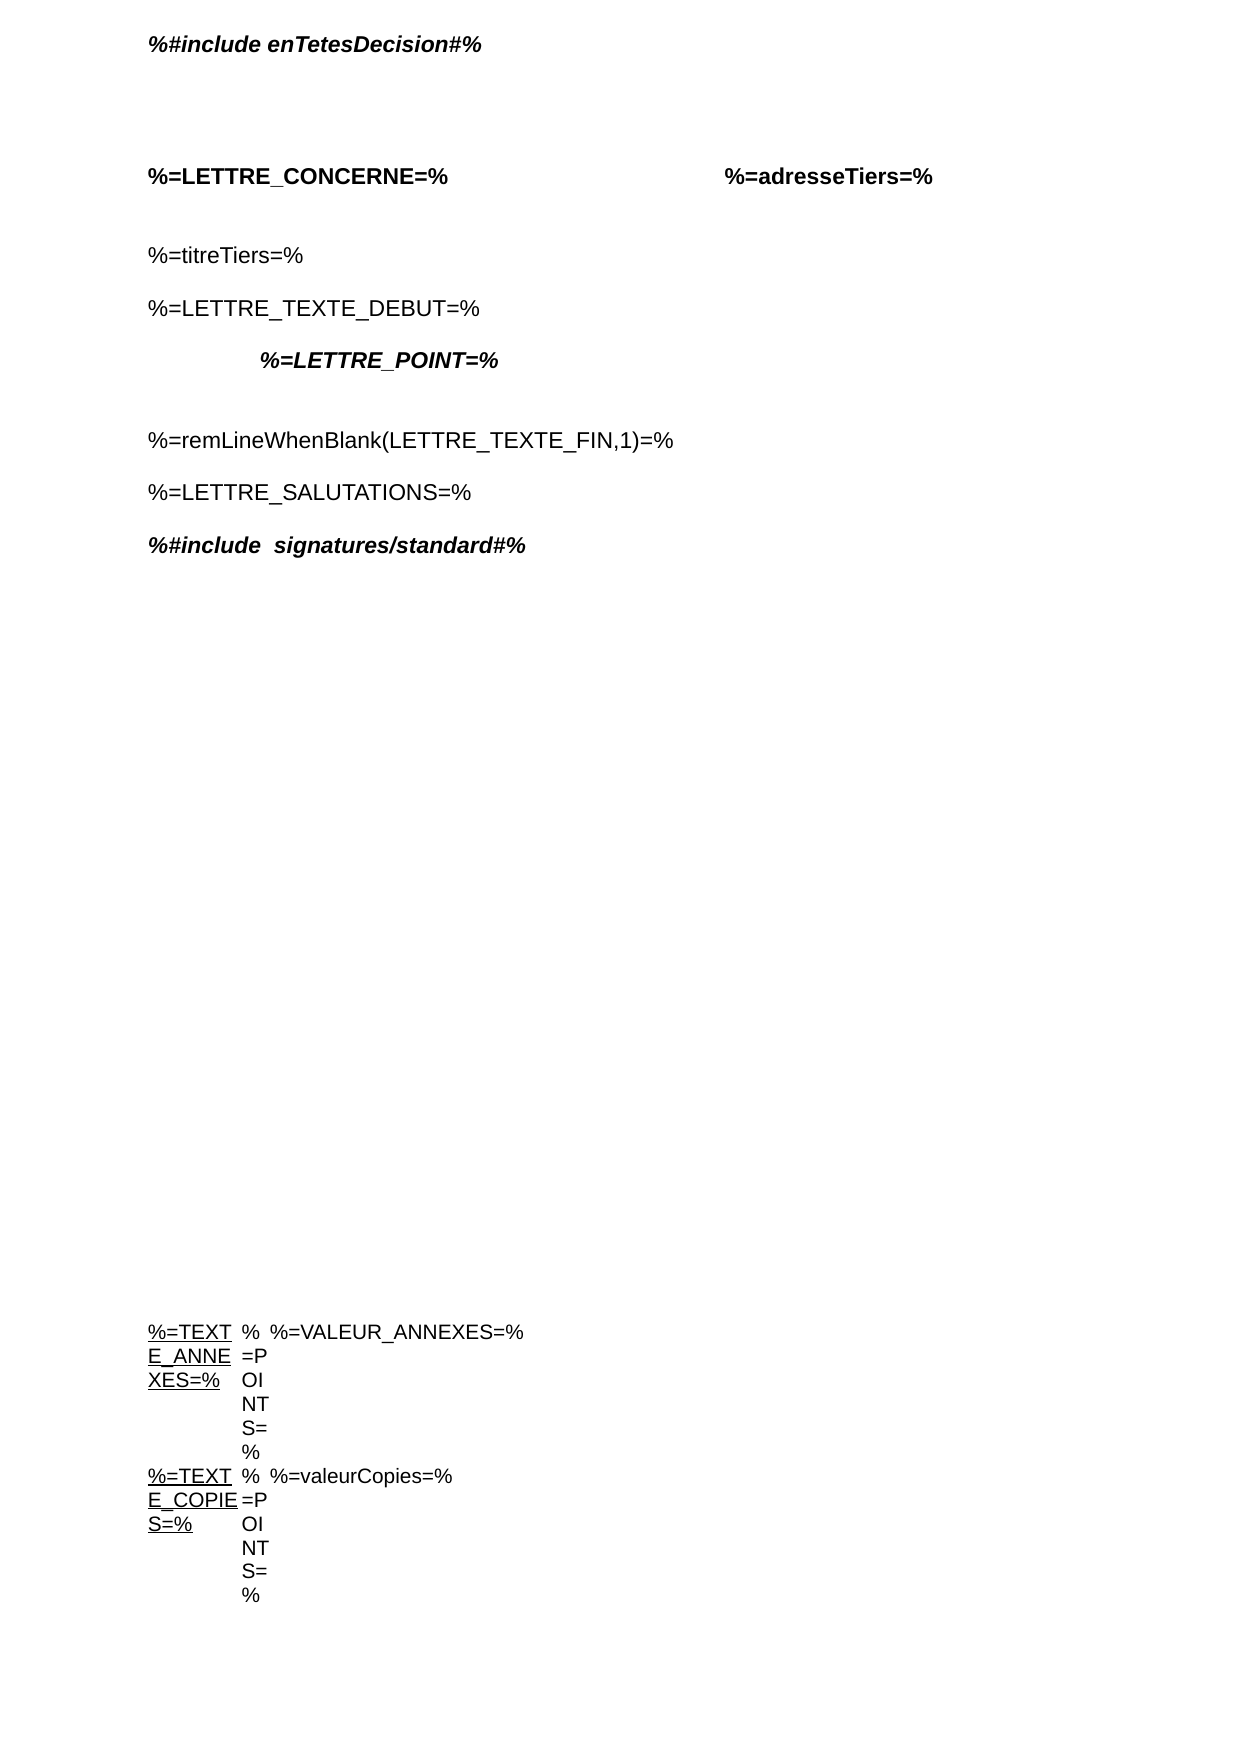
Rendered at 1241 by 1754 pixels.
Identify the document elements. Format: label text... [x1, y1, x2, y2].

table_header %=LETTRE_CONCERNE=% [148, 163, 724, 189]
text %#include signatures/standard#% [148, 532, 1152, 558]
text %=remLineWhenBlank(LETTRE_TEXTE_FIN,1)=% [148, 427, 1152, 453]
text %=LETTRE_SALUTATIONS=% [148, 479, 1152, 506]
text %=LETTRE_TEXTE_DEBUT=% [148, 295, 1152, 321]
table_header %=adresseTiers=% [724, 163, 1152, 189]
table_header %=LETTRE_POINT=% [259, 348, 1152, 374]
text %#include enTetesDecision#% [148, 31, 1152, 58]
text %=titreTiers=% [148, 242, 1152, 268]
